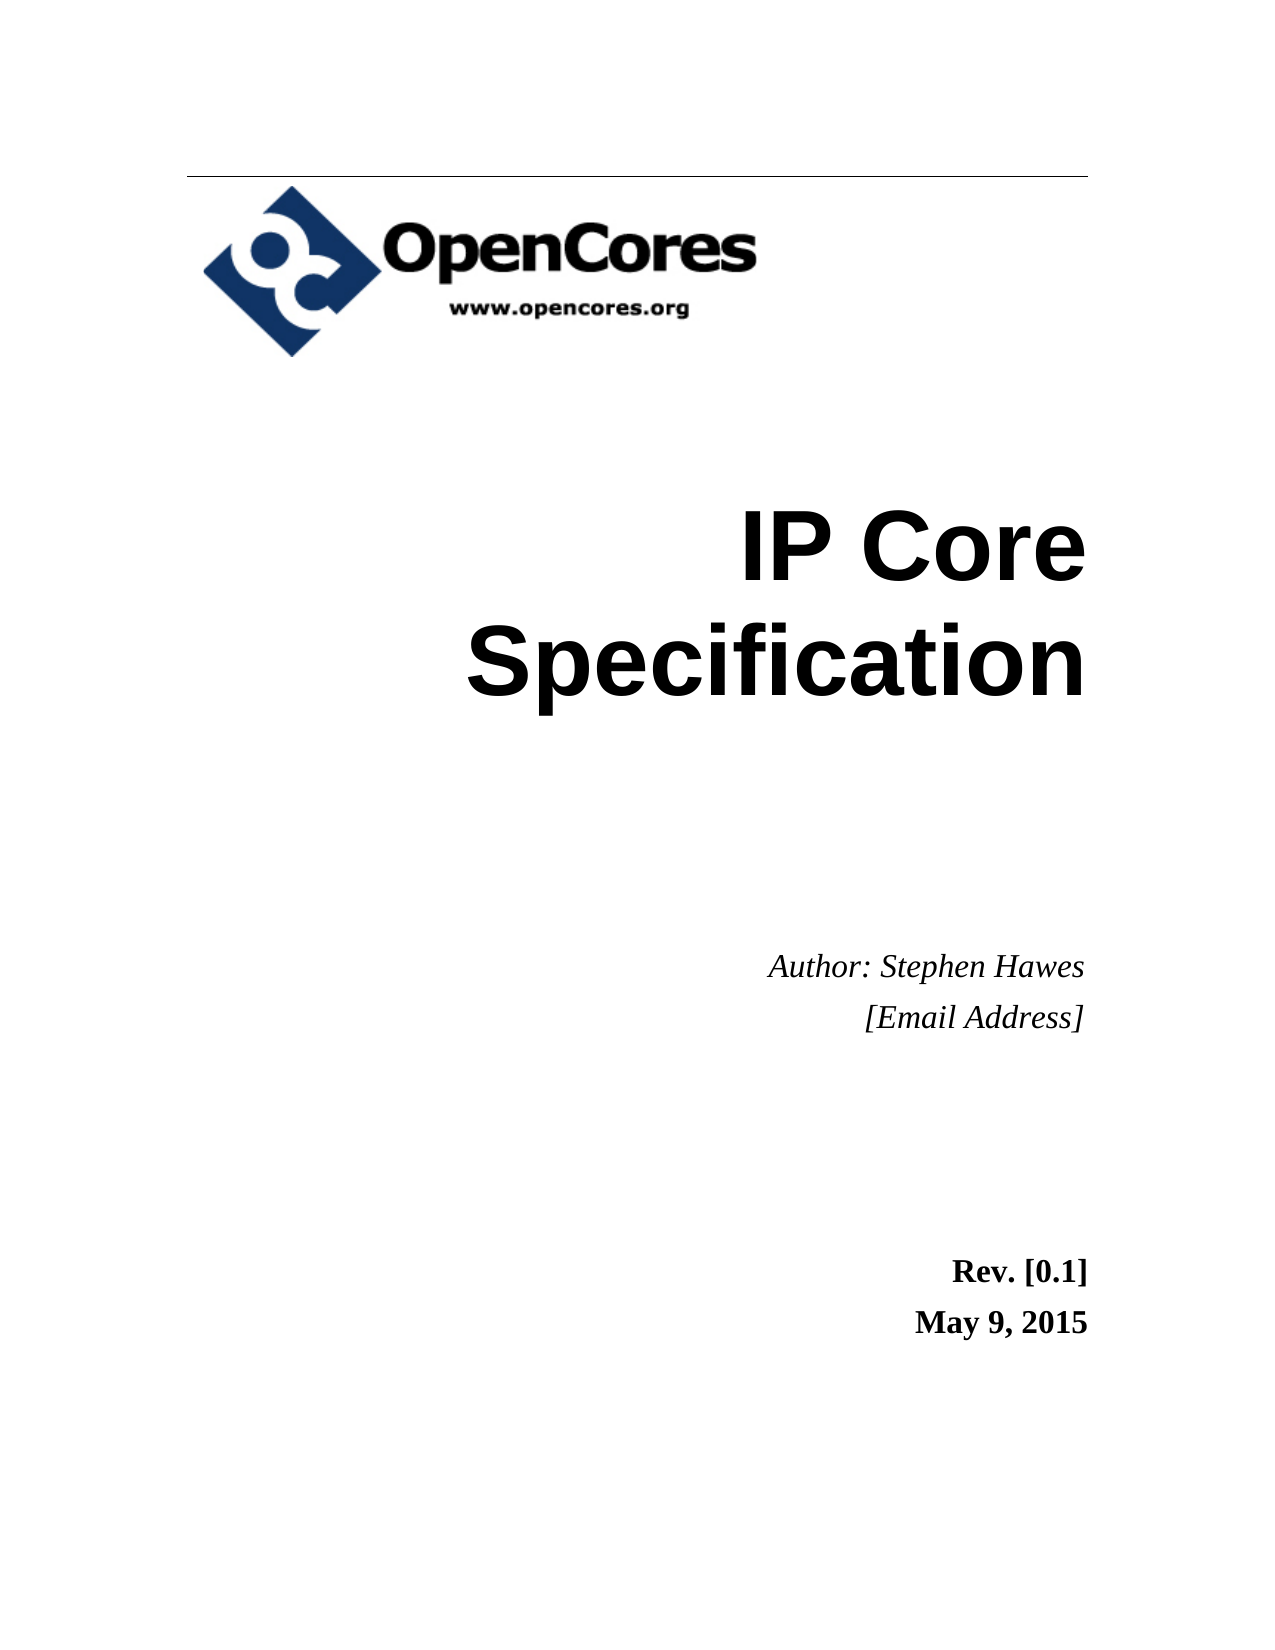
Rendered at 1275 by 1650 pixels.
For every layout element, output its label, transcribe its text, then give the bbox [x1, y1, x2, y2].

text Rev. [0.1] [187, 1252, 1088, 1290]
text [Email Address] [187, 998, 1088, 1036]
picture [203, 186, 757, 357]
text Author: Stephen Hawes [187, 947, 1088, 985]
text May 9, 2015 [187, 1303, 1088, 1341]
title IP Core Specification [187, 486, 1088, 716]
